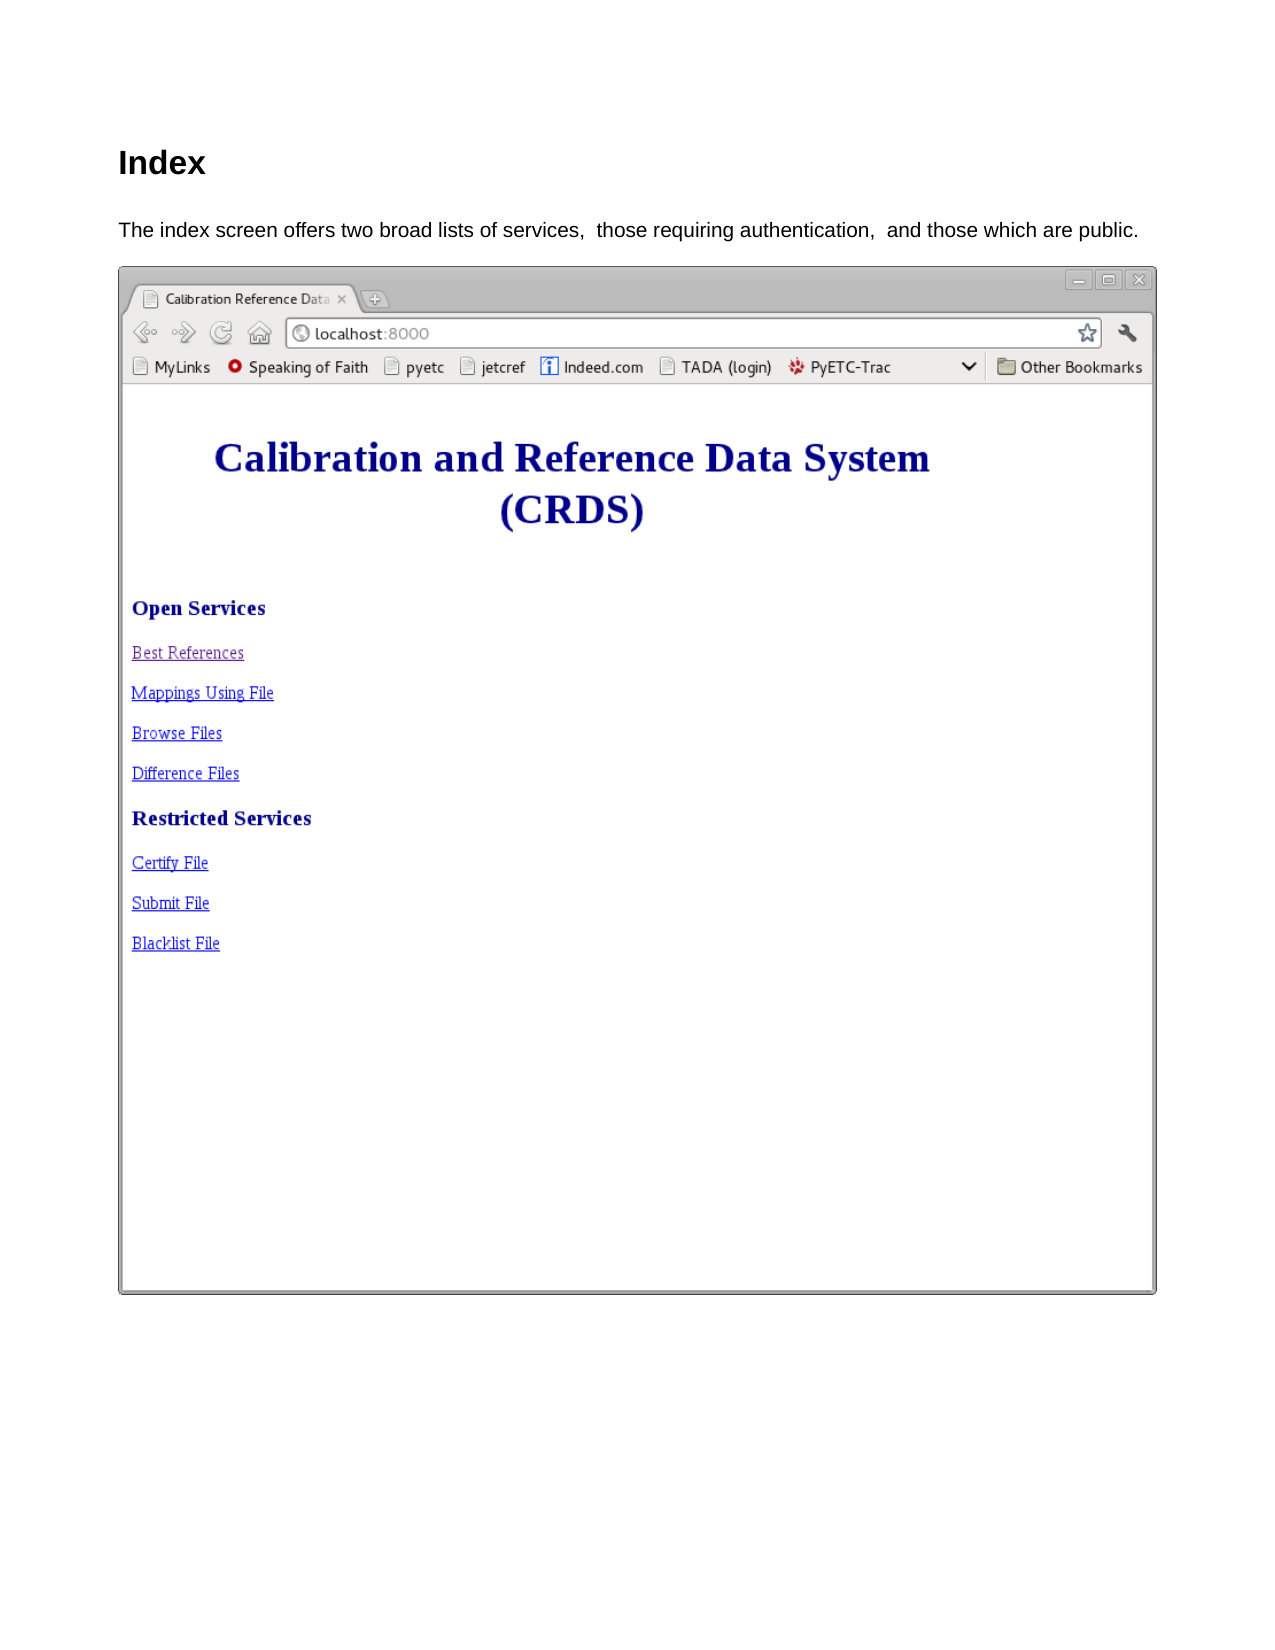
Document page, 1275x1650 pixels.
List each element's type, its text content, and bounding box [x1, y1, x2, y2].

picture [118, 266, 1157, 1295]
text The index screen offers two broad lists of services, those requiring authentication, and those which are public. [118, 218, 1157, 242]
subtitle Index [118, 143, 1157, 182]
